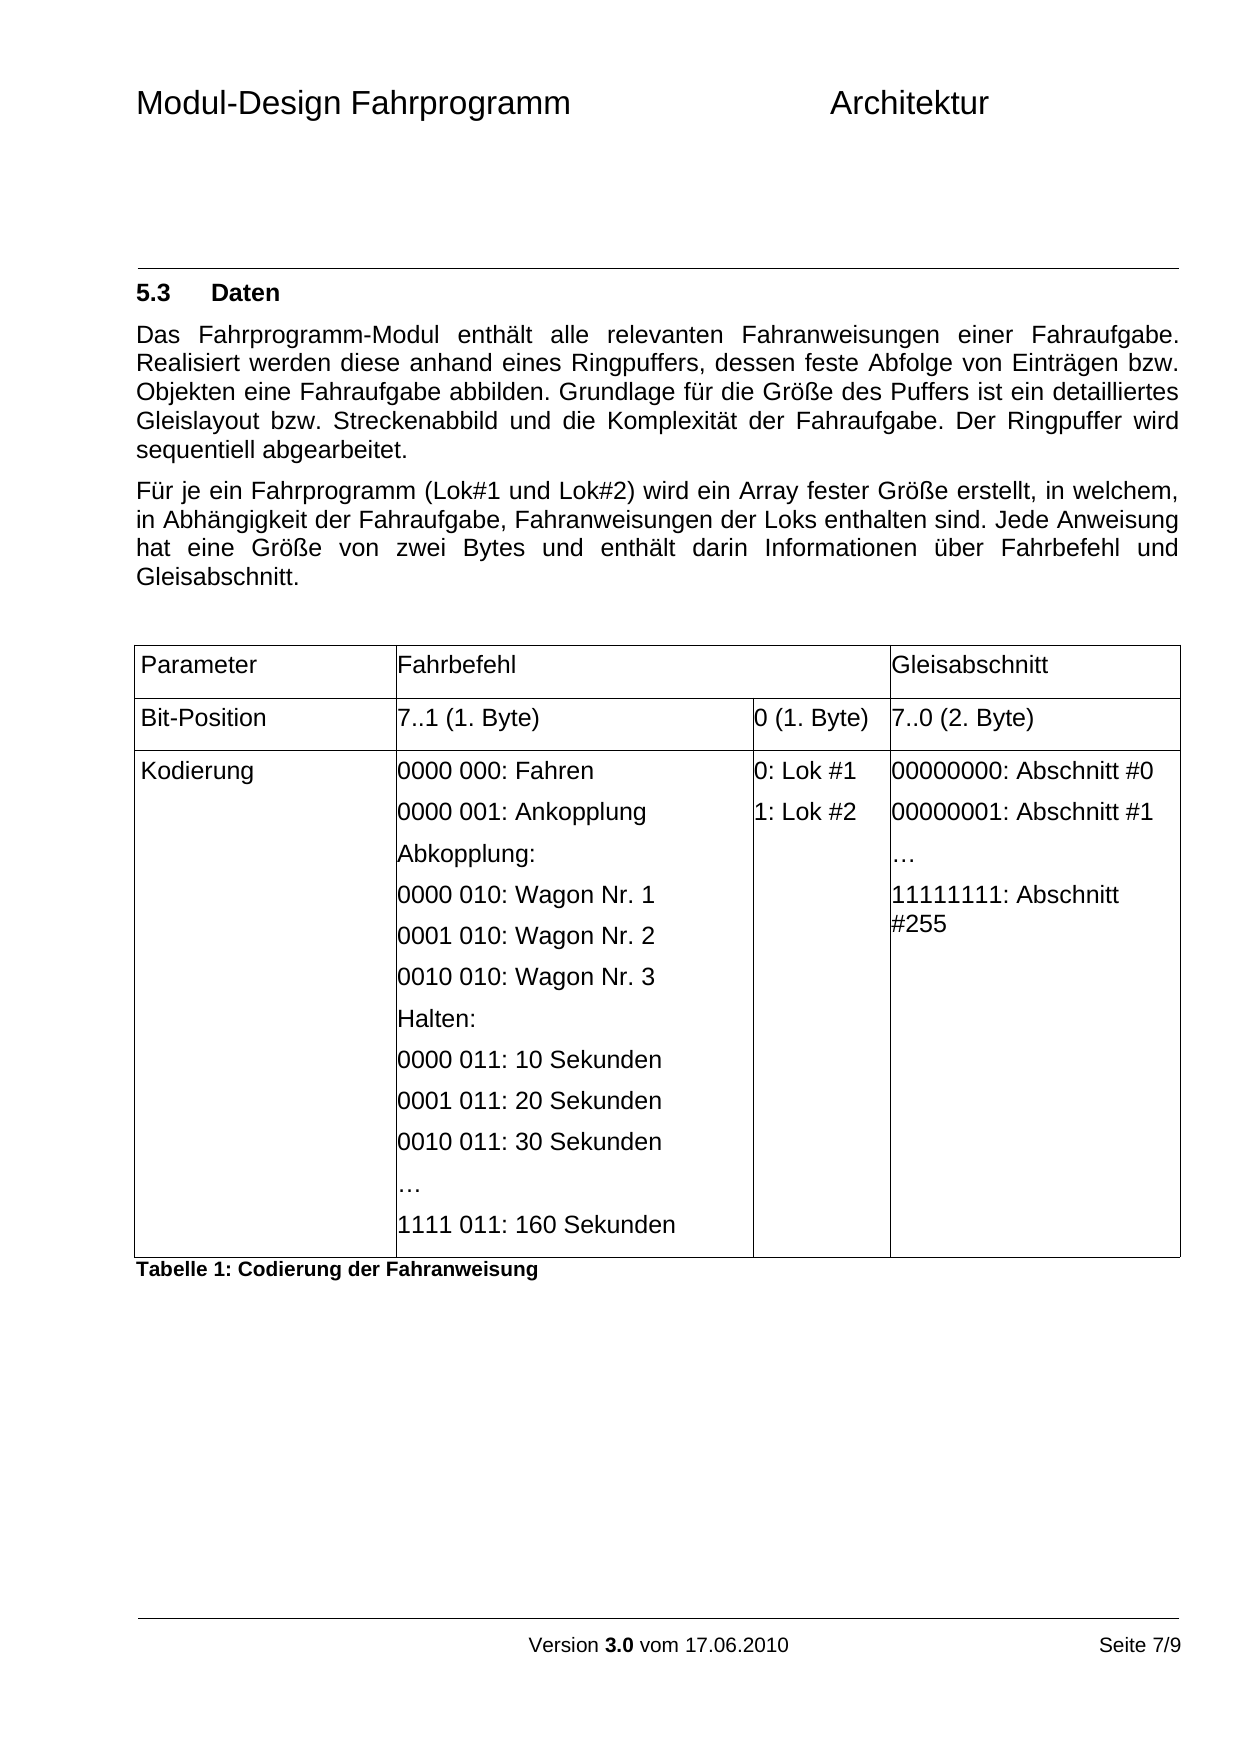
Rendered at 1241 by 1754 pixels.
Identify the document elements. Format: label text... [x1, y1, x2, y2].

table_cell 0: Lok #1 1: Lok #2 [754, 751, 890, 1257]
text Tabelle 1: Codierung der Fahranweisung [136, 1257, 1181, 1281]
table_cell Kodierung [135, 751, 396, 1257]
table_cell 7..0 (2. Byte) [891, 699, 1180, 750]
subtitle Daten [136, 289, 1181, 307]
table_cell 0000 000: Fahren 0000 001: Ankopplung Abkopplung: 0000 010: Wagon Nr. 1 0001 010: Wagon Nr. 2 0010 010: Wagon Nr. 3 Halten: 0000 011: 10 Sekunden 0001 011: 20 Sekunden 0010 011: 30 Sekunden … 1111 011: 160 Sekunden [397, 751, 753, 1257]
table_header Gleisabschnitt [891, 646, 1180, 697]
table_cell 0 (1. Byte) [754, 699, 890, 750]
table_cell Bit-Position [135, 699, 396, 750]
text Für je ein Fahrprogramm (Lok#1 und Lok#2) wird ein Array fester Größe erstellt, in welchem, in Abhängigkeit der Fahraufgabe, Fahranweisungen der Loks enthalten sind. Jede Anweisung hat eine Größe von zwei Bytes und enthält darin Informationen über Fahrbefehl und Gleisabschnitt. [136, 476, 1181, 591]
table_header Parameter [135, 646, 396, 697]
text Das Fahrprogramm-Modul enthält alle relevanten Fahranweisungen einer Fahraufgabe. Realisiert werden diese anhand eines Ringpuffers, dessen feste Abfolge von Einträgen bzw. Objekten eine Fahraufgabe abbilden. Grundlage für die Größe des Puffers ist ein detailliertes Gleislayout bzw. Streckenabbild und die Komplexität der Fahraufgabe. Der Ringpuffer wird sequentiell abgearbeitet. [136, 319, 1181, 463]
table_cell 7..1 (1. Byte) [397, 699, 753, 750]
table_cell 00000000: Abschnitt #0 00000001: Abschnitt #1 … 11111111: Abschnitt #255 [891, 751, 1180, 1257]
table_header Fahrbefehl [397, 646, 890, 697]
